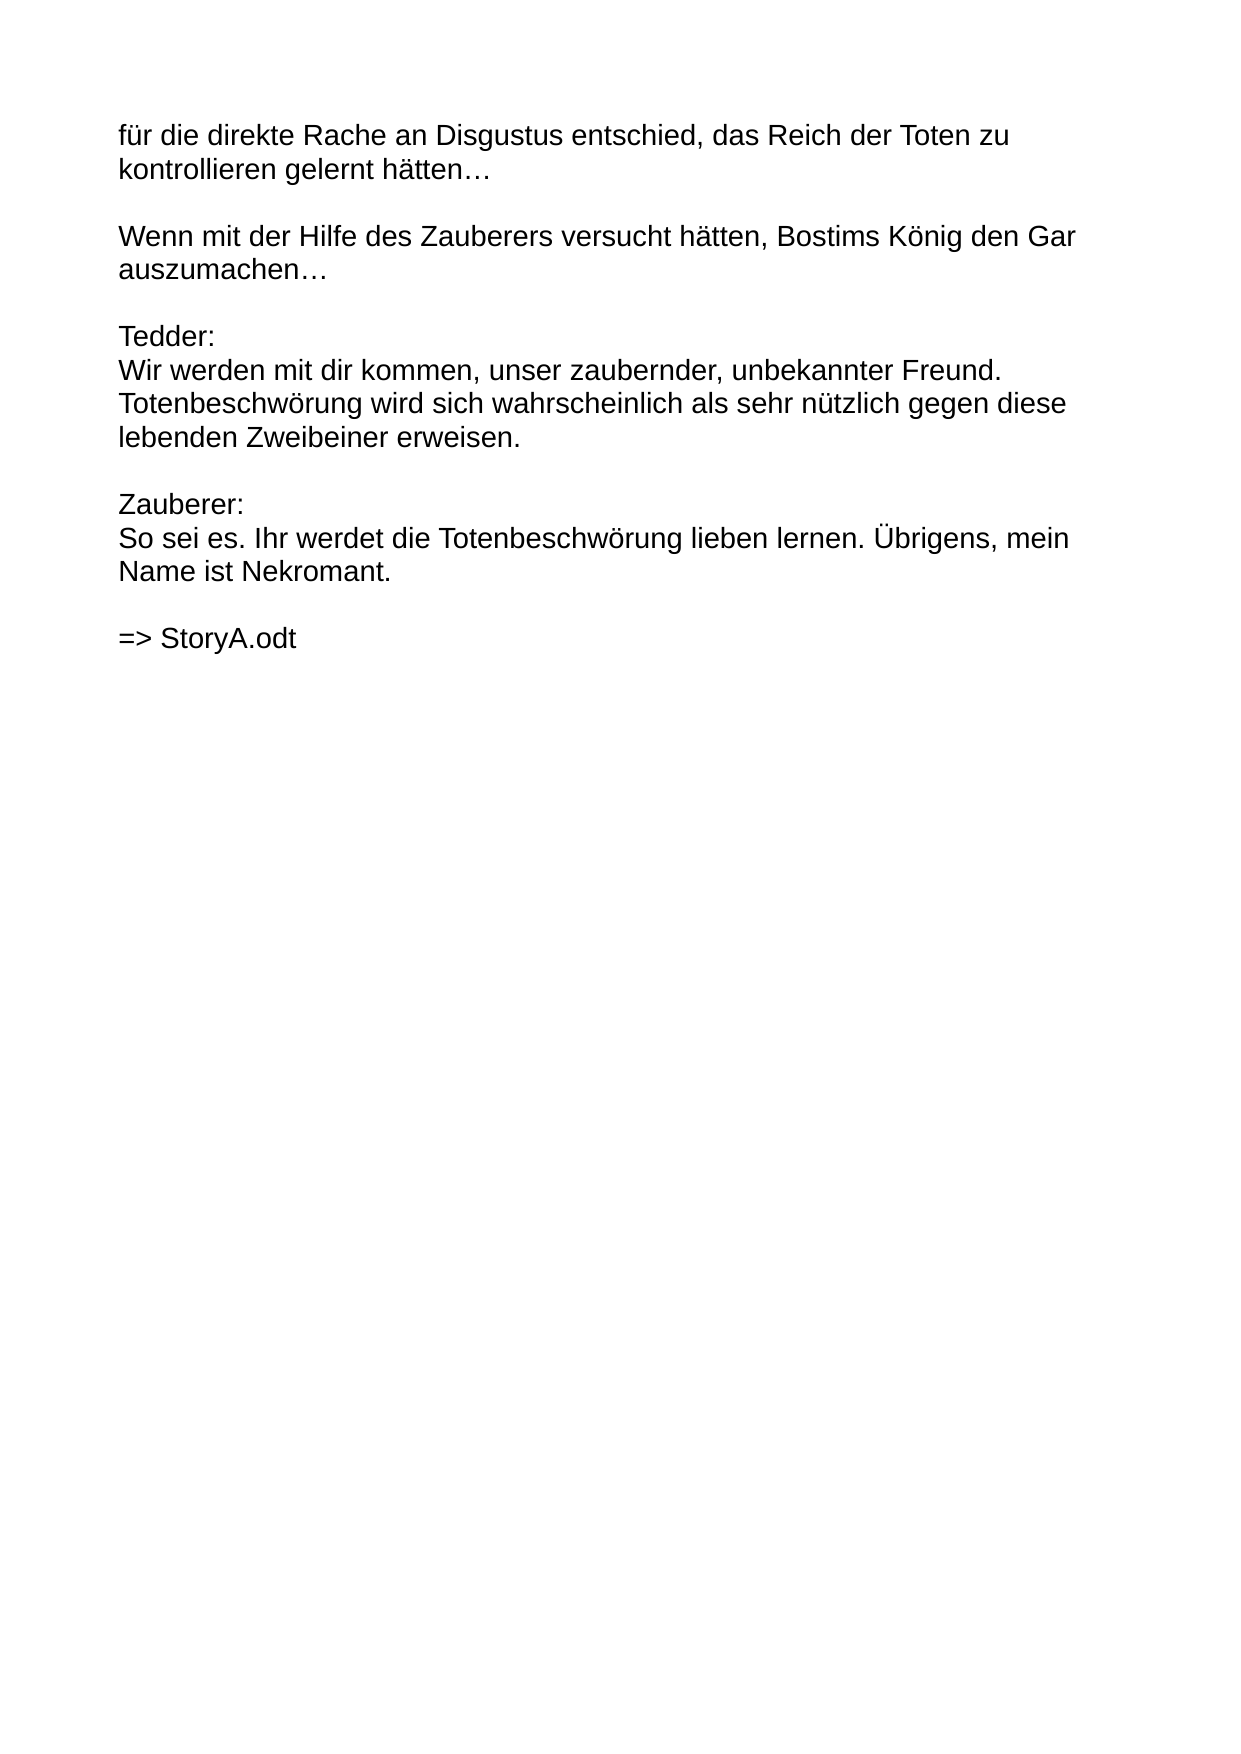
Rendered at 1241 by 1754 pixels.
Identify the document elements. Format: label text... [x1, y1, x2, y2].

text Tedder: [118, 319, 1122, 353]
text für die direkte Rache an Disgustus entschied, das Reich der Toten zu kontrollieren gelernt hätten… [118, 118, 1122, 185]
text So sei es. Ihr werdet die Totenbeschwörung lieben lernen. Übrigens, mein Name ist Nekromant. [118, 521, 1122, 588]
text => StoryA.odt [118, 621, 1122, 655]
text Wir werden mit dir kommen, unser zaubernder, unbekannter Freund. Totenbeschwörung wird sich wahrscheinlich als sehr nützlich gegen diese lebenden Zweibeiner erweisen. [118, 353, 1122, 453]
text Wenn mit der Hilfe des Zauberers versucht hätten, Bostims König den Gar auszumachen… [118, 219, 1122, 286]
text Zauberer: [118, 487, 1122, 521]
